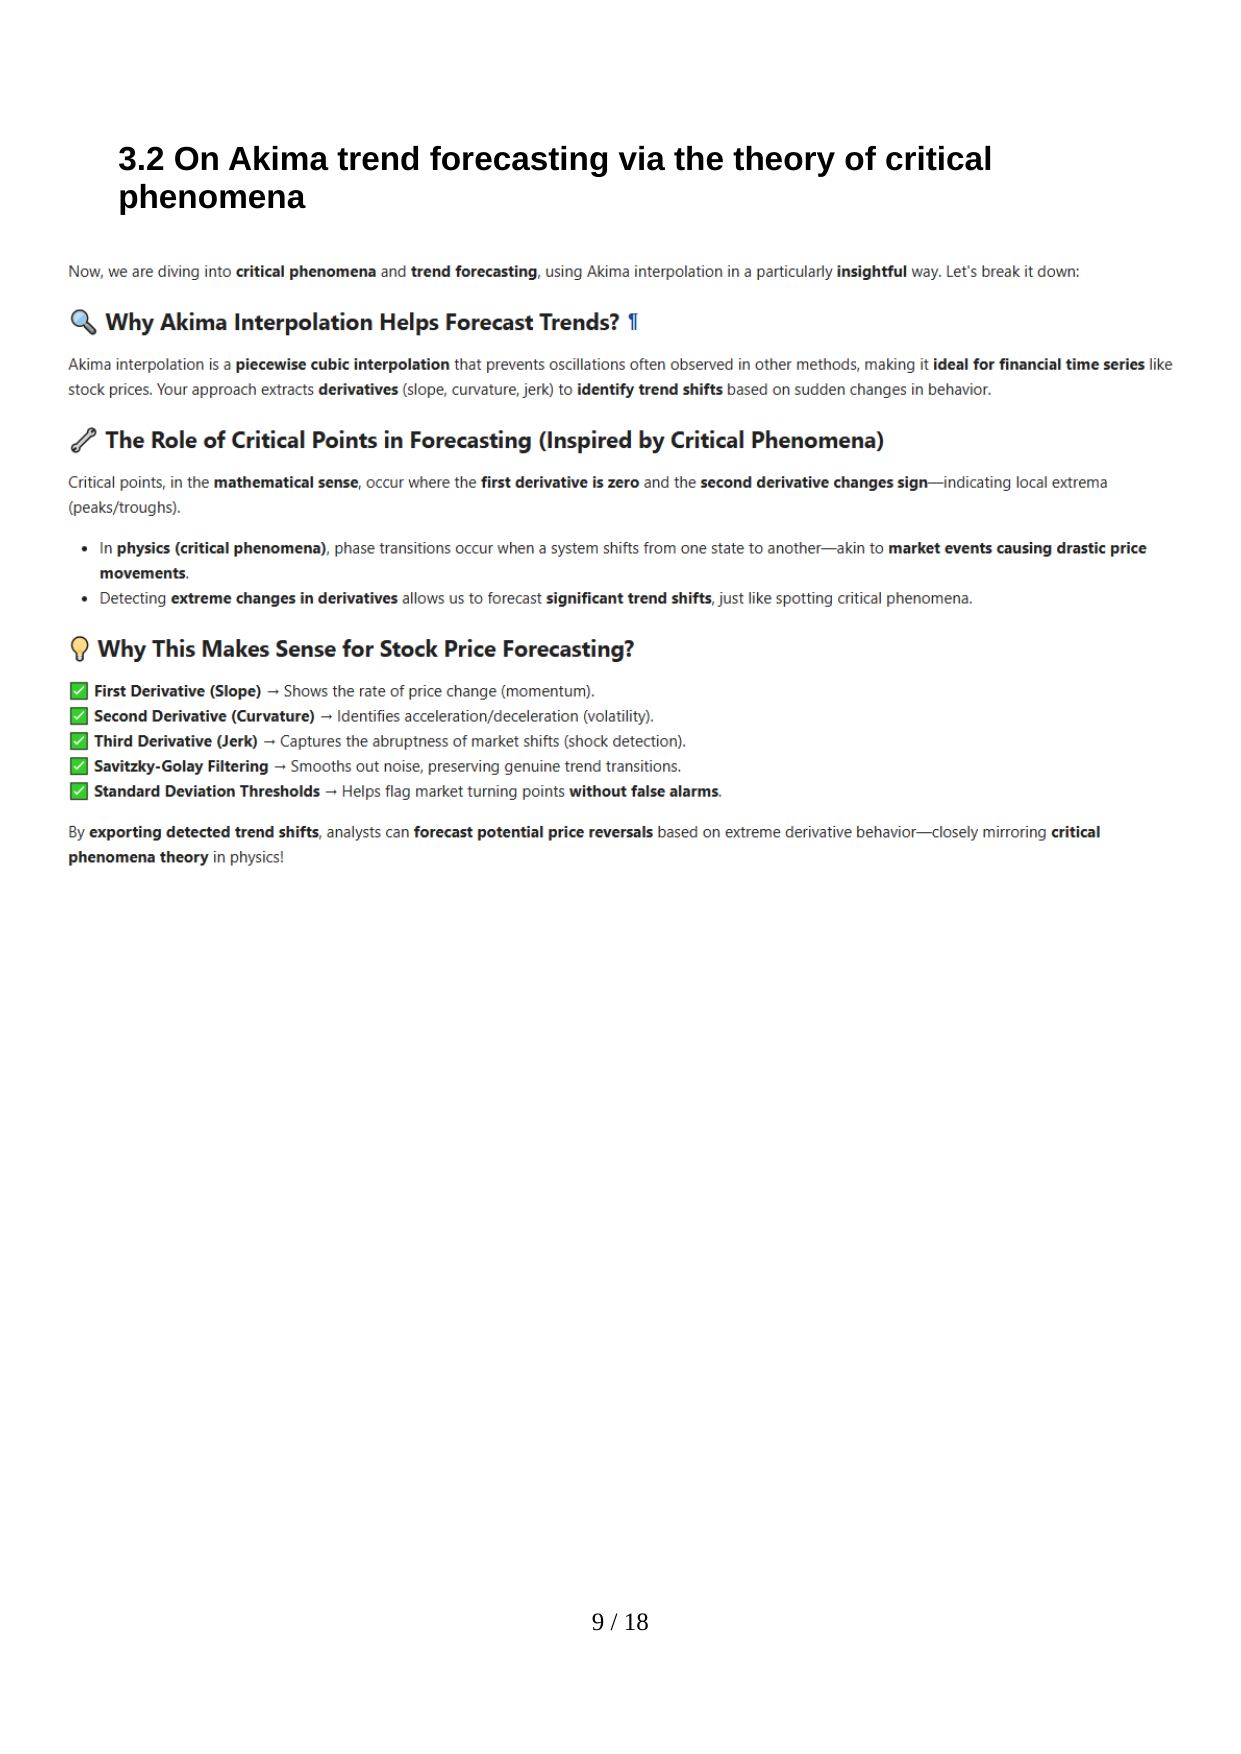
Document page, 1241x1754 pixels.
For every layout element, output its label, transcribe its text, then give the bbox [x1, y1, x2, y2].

subtitle 3.2 On Akima trend forecasting via the theory of critical phenomena [118, 139, 1122, 216]
picture [61, 257, 1180, 875]
